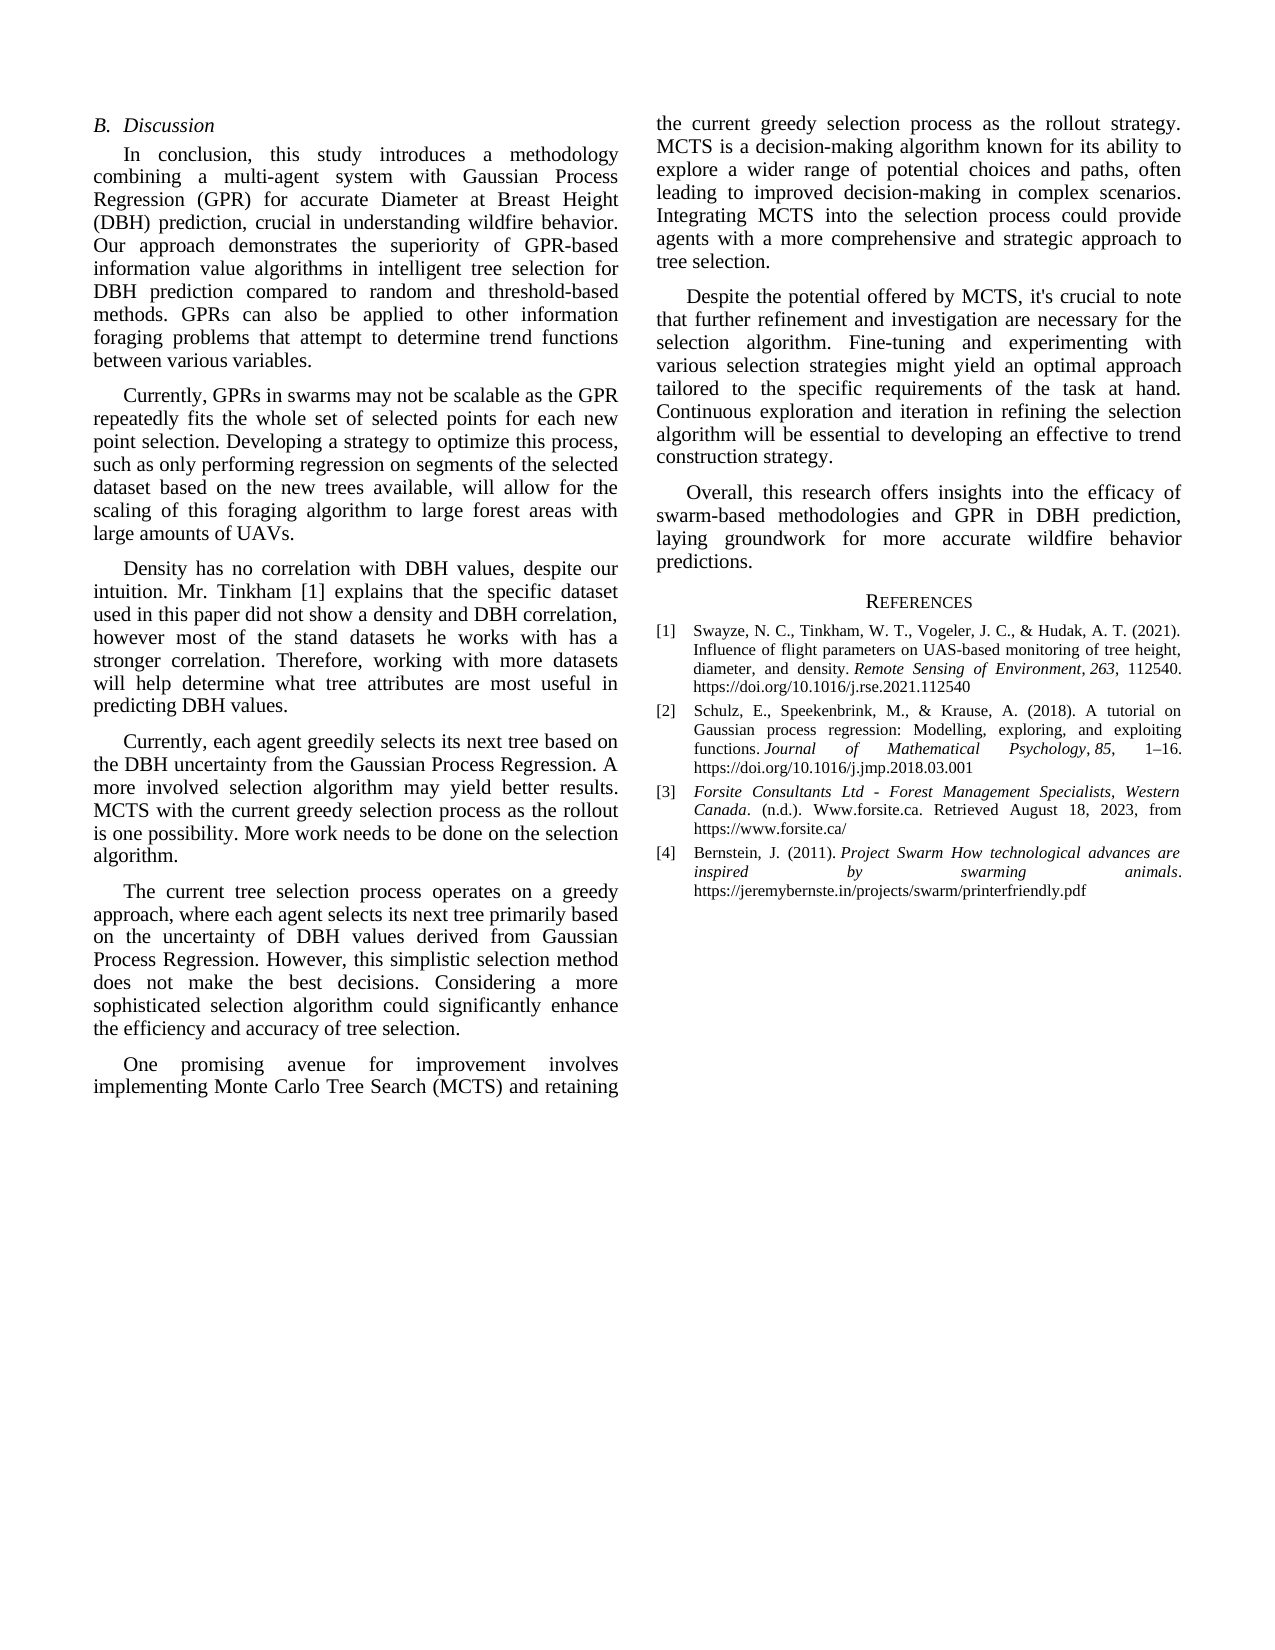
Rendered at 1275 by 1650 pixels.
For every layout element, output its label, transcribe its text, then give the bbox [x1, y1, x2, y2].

text In conclusion, this study introduces a methodology combining a multi-agent system with Gaussian Process Regression (GPR) for accurate Diameter at Breast Height (DBH) prediction, crucial in understanding wildfire behavior. Our approach demonstrates the superiority of GPR-based information value algorithms in intelligent tree selection for DBH prediction compared to random and threshold-based methods. GPRs can also be applied to other information foraging problems that attempt to determine trend functions between various variables. [93, 143, 619, 372]
text Despite the potential offered by MCTS, it's crucial to note that further refinement and investigation are necessary for the selection algorithm. Fine-tuning and experimenting with various selection strategies might yield an optimal approach tailored to the specific requirements of the task at hand. Continuous exploration and iteration in refining the selection algorithm will be essential to developing an effective to trend construction strategy. [656, 285, 1182, 468]
subtitle Discussion [93, 112, 619, 137]
list Schulz, E., Speekenbrink, M., & Krause, A. (2018). A tutorial on Gaussian process regression: Modelling, exploring, and exploiting functions. Journal of Mathematical Psychology, 85, 1–16. https://doi.org/10.1016/j.jmp.2018.03.001 [656, 702, 1182, 777]
list Bernstein, J. (2011). Project Swarm How technological advances are inspired by swarming animals. https://jeremybernste.in/projects/swarm/printerfriendly.pdf [656, 843, 1182, 900]
text Density has no correlation with DBH values, despite our intuition. Mr. Tinkham [1] explains that the specific dataset used in this paper did not show a density and DBH correlation, however most of the stand datasets he works with has a stronger correlation. Therefore, working with more datasets will help determine what tree attributes are most useful in predicting DBH values. [93, 557, 619, 717]
text Currently, GPRs in swarms may not be scalable as the GPR repeatedly fits the whole set of selected points for each new point selection. Developing a strategy to optimize this process, such as only performing regression on segments of the selected dataset based on the new trees available, will allow for the scaling of this foraging algorithm to large forest areas with large amounts of UAVs. [93, 384, 619, 545]
text the current greedy selection process as the rollout strategy. MCTS is a decision-making algorithm known for its ability to explore a wider range of potential choices and paths, often leading to improved decision-making in complex scenarios. Integrating MCTS into the selection process could provide agents with a more comprehensive and strategic approach to tree selection. [656, 112, 1182, 273]
subtitle References [656, 589, 1182, 613]
text Currently, each agent greedily selects its next tree based on the DBH uncertainty from the Gaussian Process Regression. A more involved selection algorithm may yield better results. MCTS with the current greedy selection process as the rollout is one possibility. More work needs to be done on the selection algorithm. [93, 730, 619, 867]
text One promising avenue for improvement involves implementing Monte Carlo Tree Search (MCTS) and retaining [93, 1053, 619, 1098]
text The current tree selection process operates on a greedy approach, where each agent selects its next tree primarily based on the uncertainty of DBH values derived from Gaussian Process Regression. However, this simplistic selection method does not make the best decisions. Considering a more sophisticated selection algorithm could significantly enhance the efficiency and accuracy of tree selection. [93, 880, 619, 1040]
list Swayze, N. C., Tinkham, W. T., Vogeler, J. C., & Hudak, A. T. (2021). Influence of flight parameters on UAS-based monitoring of tree height, diameter, and density. Remote Sensing of Environment, 263, 112540. https://doi.org/10.1016/j.rse.2021.112540 [656, 622, 1182, 697]
text Overall, this research offers insights into the efficacy of swarm-based methodologies and GPR in DBH prediction, laying groundwork for more accurate wildfire behavior predictions. [656, 481, 1182, 573]
list Forsite Consultants Ltd - Forest Management Specialists, Western Canada. (n.d.). Www.forsite.ca. Retrieved August 18, 2023, from https://www.forsite.ca/ [656, 782, 1182, 838]
